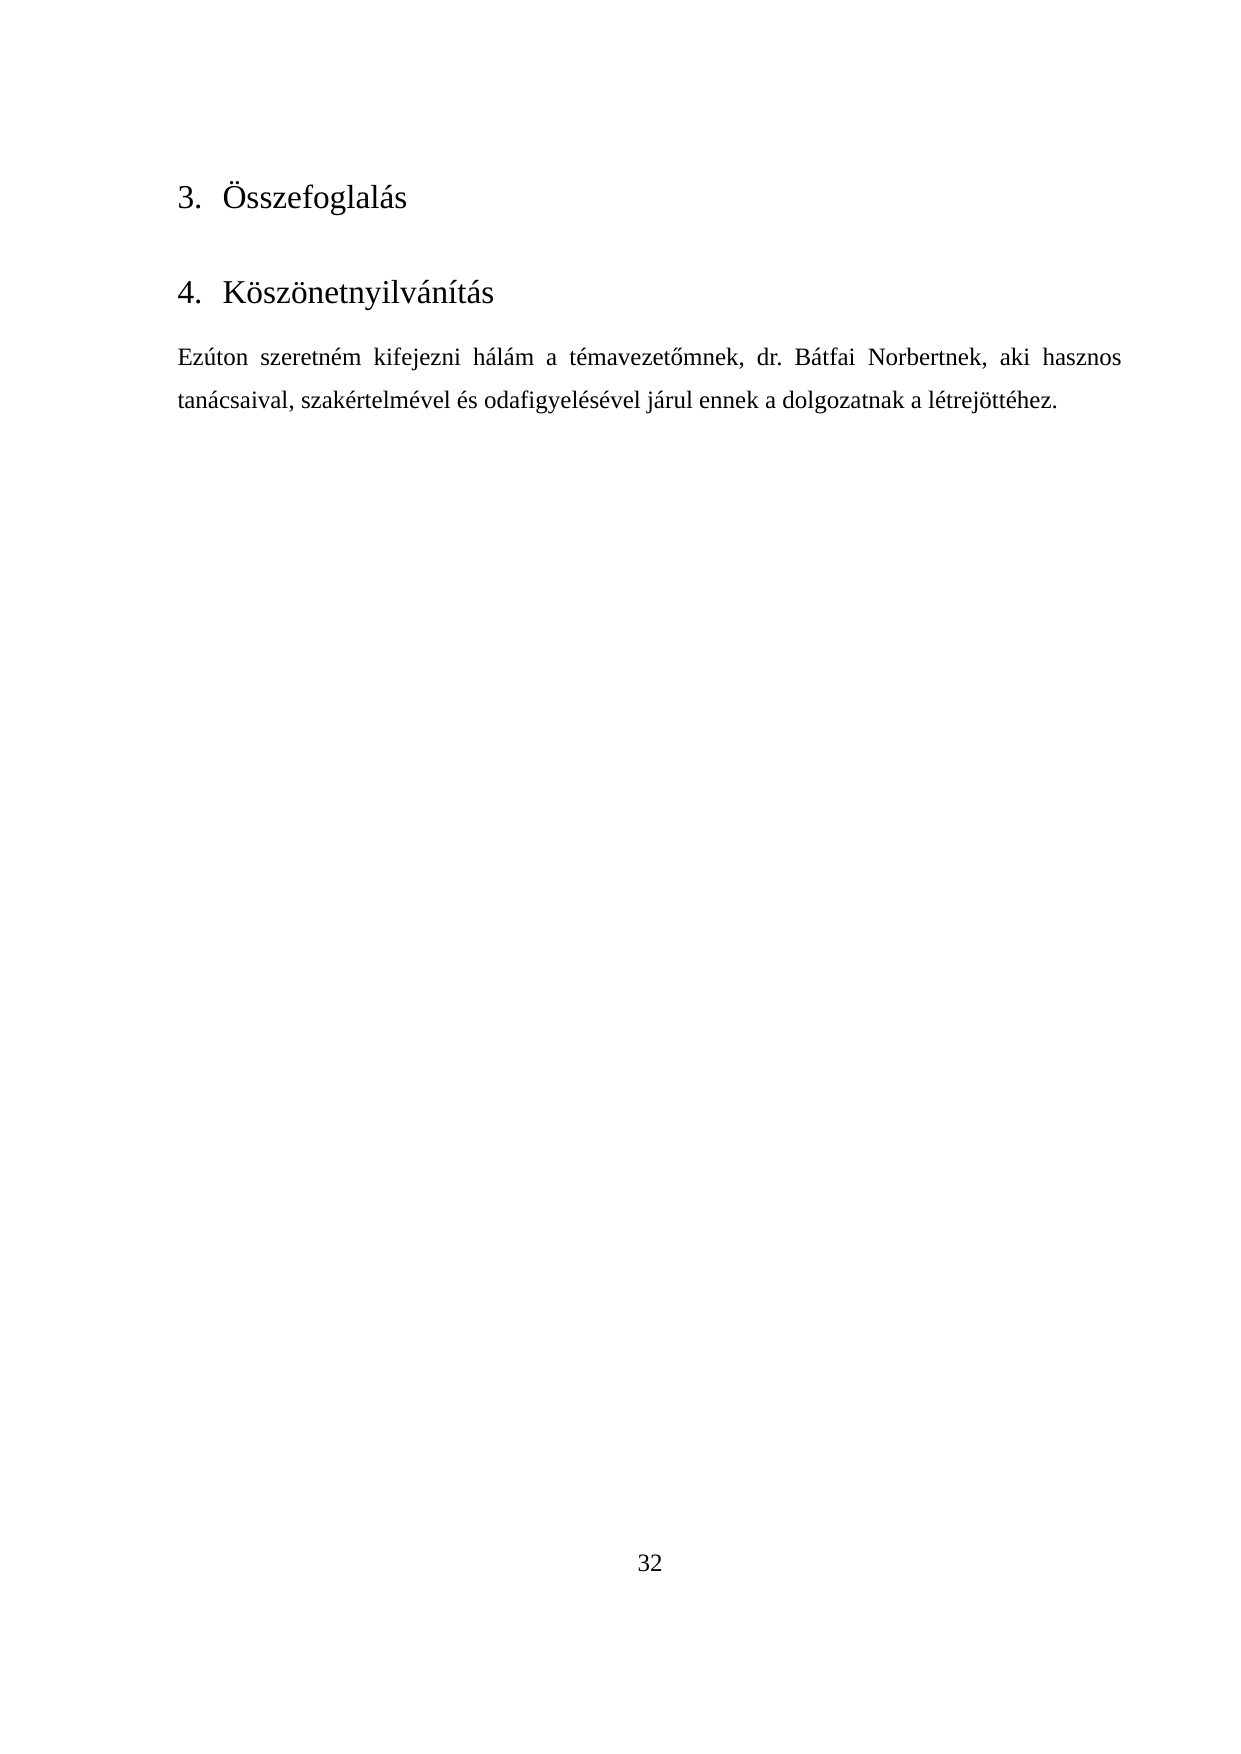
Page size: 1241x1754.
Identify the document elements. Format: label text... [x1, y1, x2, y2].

text Ezúton szeretném kifejezni hálám a témavezetőmnek, dr. Bátfai Norbertnek, aki hasznos tanácsaival, szakértelmével és odafigyelésével járul ennek a dolgozatnak a létrejöttéhez. [177, 342, 1122, 414]
subtitle Összefoglalás [177, 177, 1122, 216]
subtitle Köszönetnyilvánítás [177, 272, 1122, 311]
